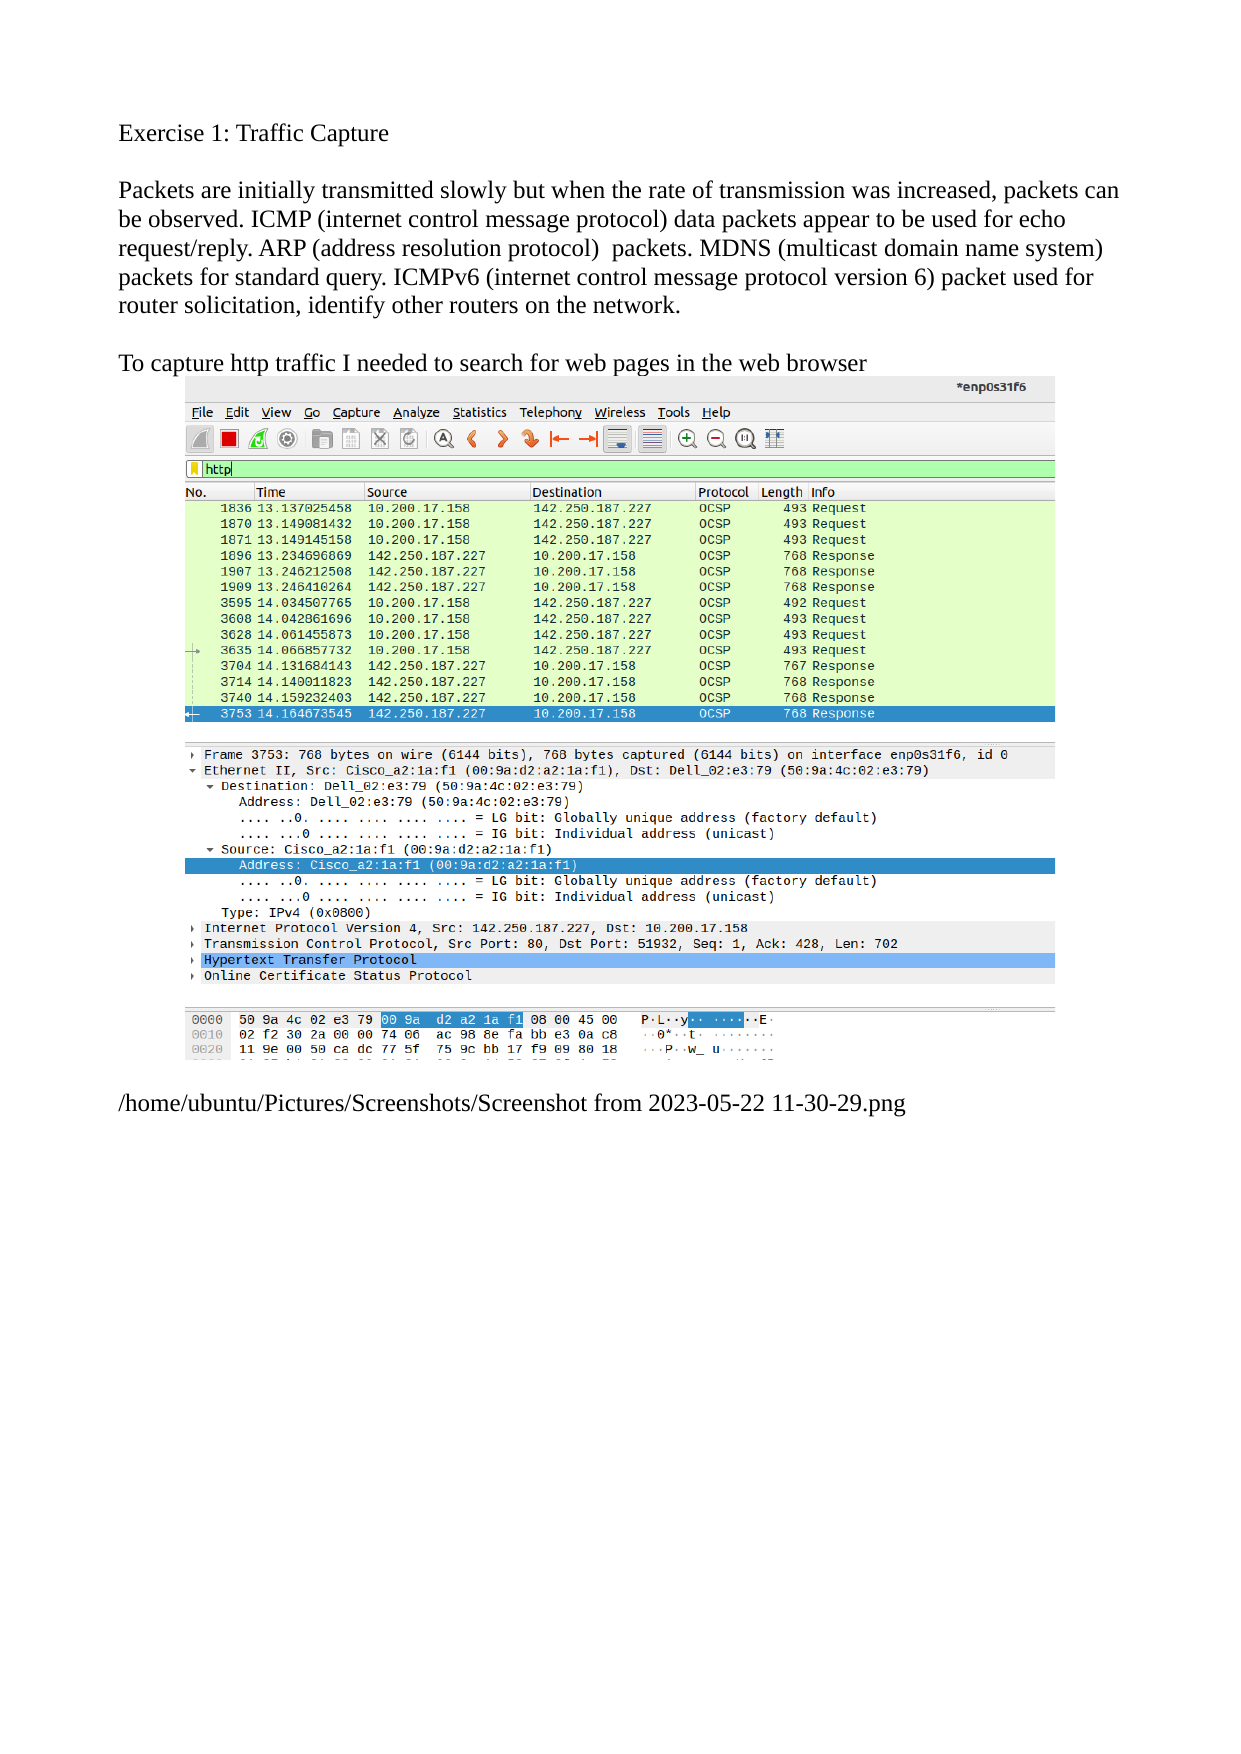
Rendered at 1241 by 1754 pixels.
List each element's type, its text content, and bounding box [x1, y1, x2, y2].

text /home/ubuntu/Pictures/Screenshots/Screenshot from 2023-05-22 11-30-29.png [118, 1088, 1122, 1117]
picture [185, 376, 1055, 1060]
text Exercise 1: Traffic Capture [118, 118, 1122, 147]
text Packets are initially transmitted slowly but when the rate of transmission was increased, packets can be observed. ICMP (internet control message protocol) data packets appear to be used for echo request/reply. ARP (address resolution protocol) packets. MDNS (multicast domain name system) packets for standard query. ICMPv6 (internet control message protocol version 6) packet used for router solicitation, identify other routers on the network. [118, 176, 1122, 319]
text To capture http traffic I needed to search for web pages in the web browser [118, 348, 1122, 377]
